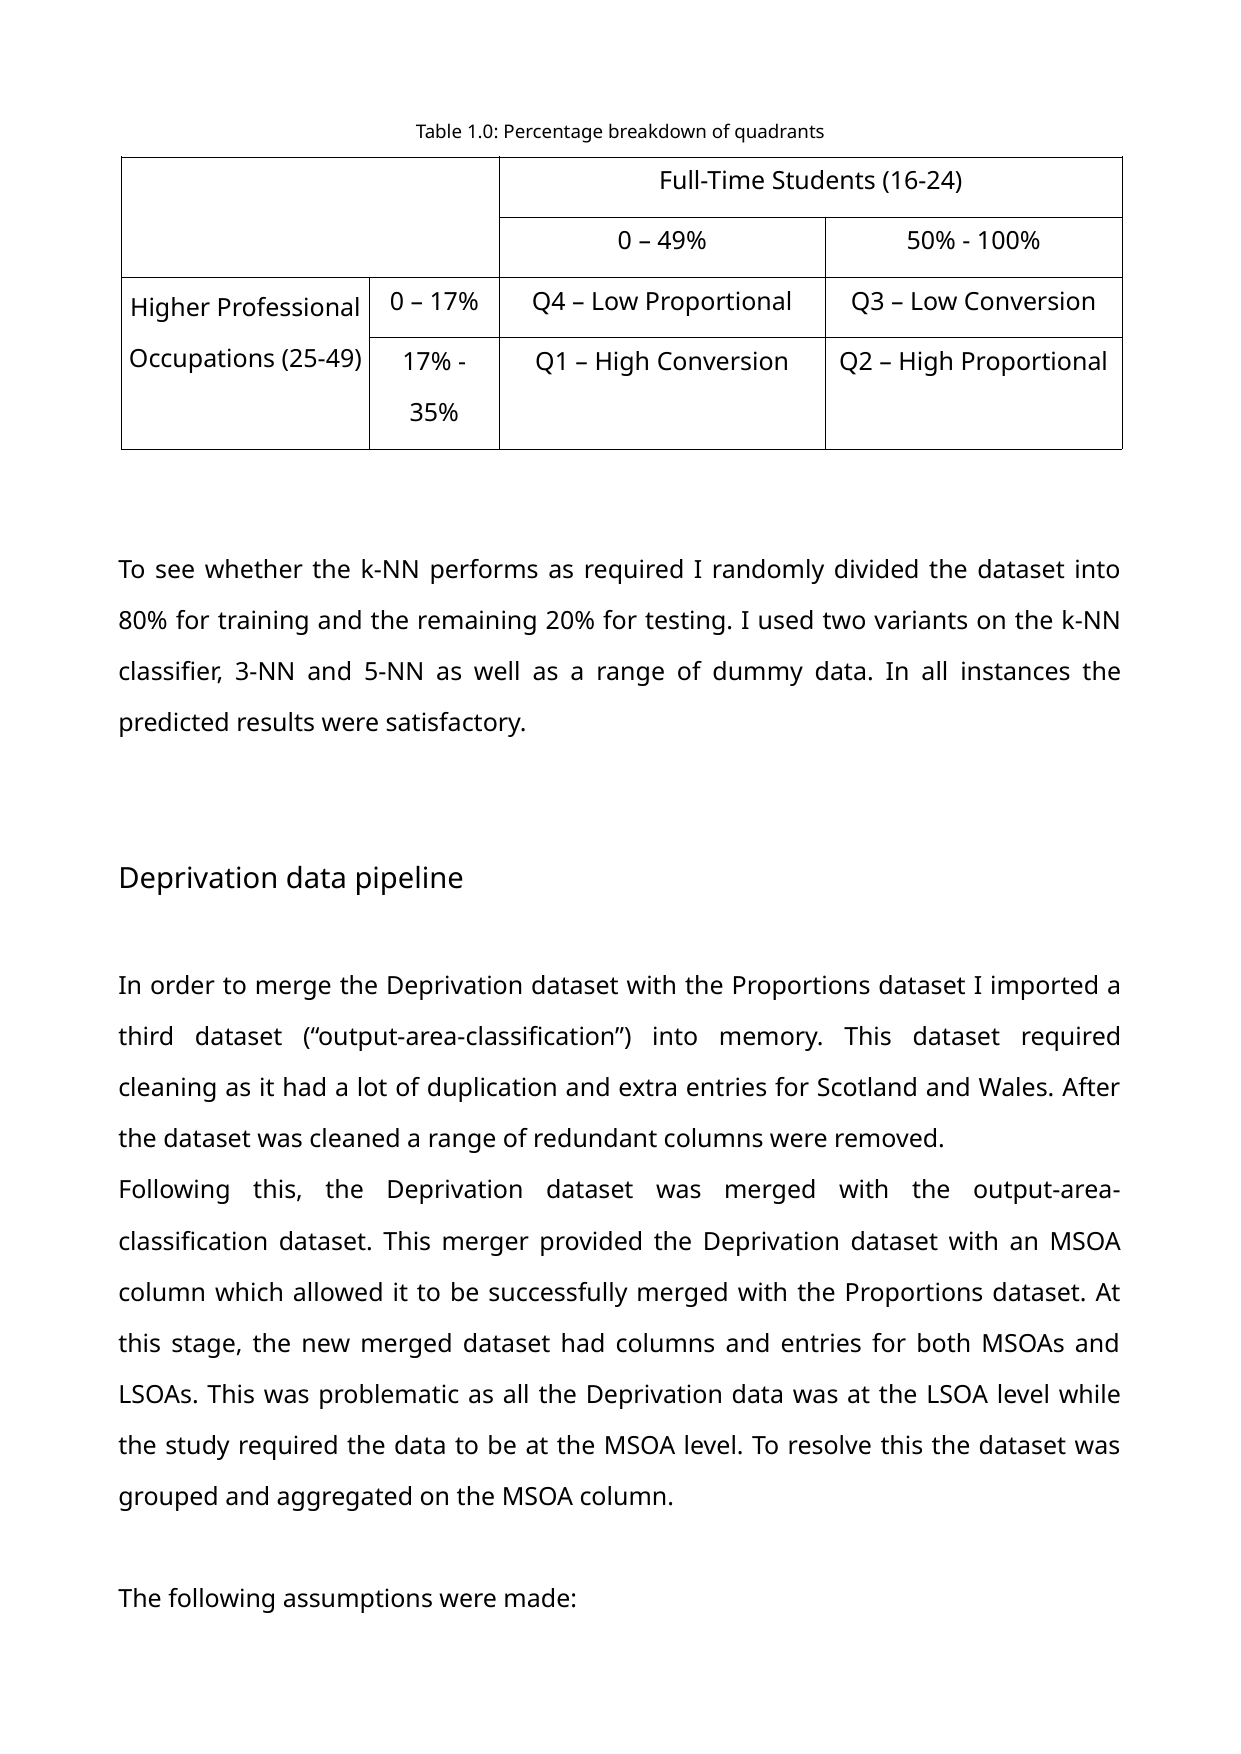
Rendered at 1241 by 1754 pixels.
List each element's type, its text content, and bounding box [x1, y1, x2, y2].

table_cell Q1 – High Conversion [500, 338, 825, 449]
table_cell Q3 – Low Conversion [826, 278, 1122, 337]
table_cell Q2 – High Proportional [826, 338, 1122, 449]
text To see whether the k-NN performs as required I randomly divided the dataset into 80% for training and the remaining 20% for testing. I used two variants on the k-NN classifier, 3-NN and 5-NN as well as a range of dummy data. In all instances the predicted results were satisfactory. [118, 551, 1122, 738]
text The following assumptions were made: [118, 1581, 1122, 1614]
text Following this, the Deprivation dataset was merged with the output-area-classification dataset. This merger provided the Deprivation dataset with an MSOA column which allowed it to be successfully merged with the Proportions dataset. At this stage, the new merged dataset had columns and entries for both MSOAs and LSOAs. This was problematic as all the Deprivation data was at the LSOA level while the study required the data to be at the MSOA level. To resolve this the dataset was grouped and aggregated on the MSOA column. [118, 1172, 1122, 1512]
table_cell 0 – 49% [500, 218, 825, 277]
table_cell 17% - 35% [370, 338, 499, 449]
table_cell 0 – 17% [370, 278, 499, 337]
table_header Full-Time Students (16-24) [500, 158, 1122, 217]
table_cell Higher Professional Occupations (25-49) [122, 278, 369, 449]
table_cell 50% - 100% [826, 218, 1122, 277]
text In order to merge the Deprivation dataset with the Proportions dataset I imported a third dataset (“output-area-classification”) into memory. This dataset required cleaning as it had a lot of duplication and extra entries for Scotland and Wales. After the dataset was cleaned a range of redundant columns were removed. [118, 968, 1122, 1155]
table_cell Q4 – Low Proportional [500, 278, 825, 337]
text Deprivation data pipeline [118, 857, 1122, 897]
table_header [122, 158, 499, 277]
text Table 1.0: Percentage breakdown of quadrants [118, 118, 1122, 144]
